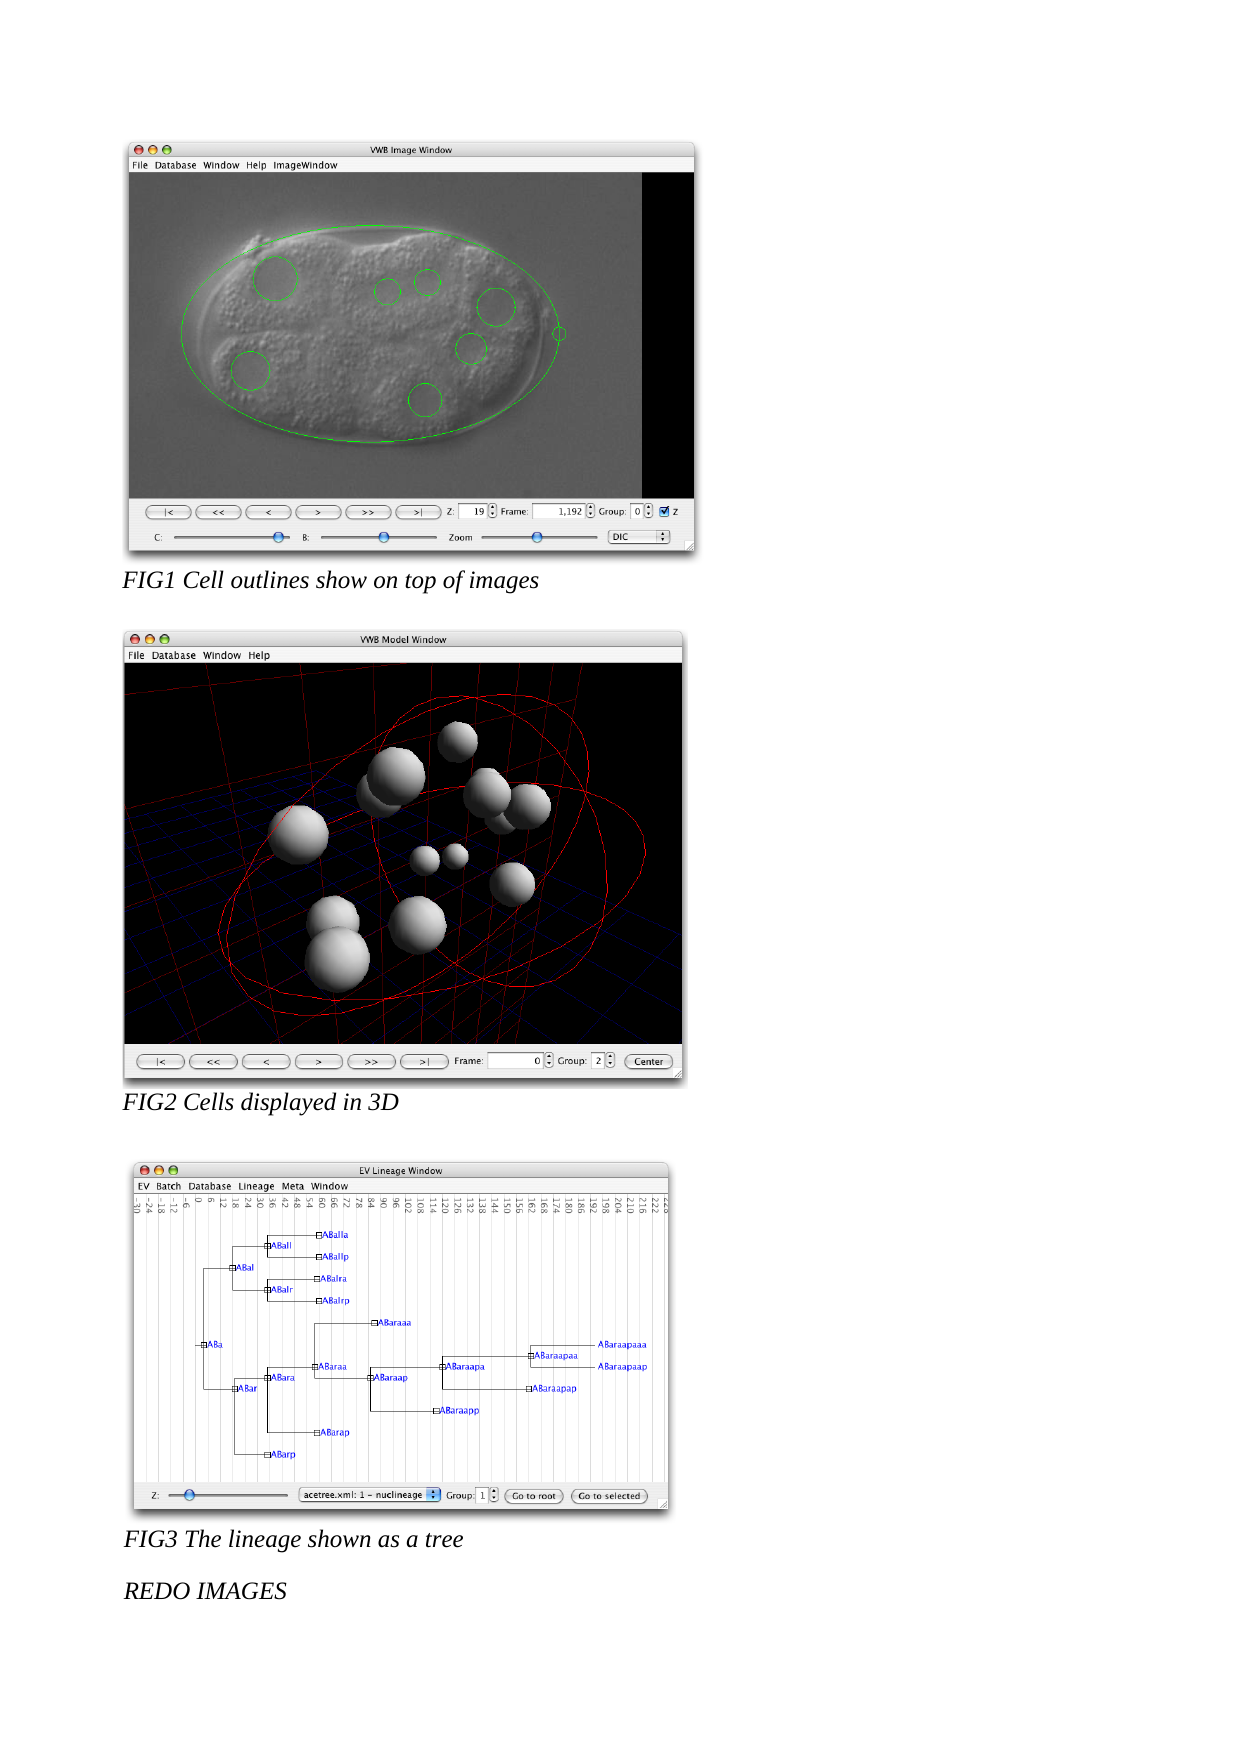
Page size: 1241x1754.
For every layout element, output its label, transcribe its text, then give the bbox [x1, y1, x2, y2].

text FIG3 The lineage shown as a tree [123, 1525, 676, 1552]
picture [123, 1158, 677, 1525]
text FIG1 Cell outlines show on top of images [122, 567, 704, 594]
picture [122, 139, 705, 567]
picture [122, 629, 688, 1089]
text REDO IMAGES [123, 1577, 676, 1605]
text FIG2 Cells displayed in 3D [122, 1089, 688, 1116]
